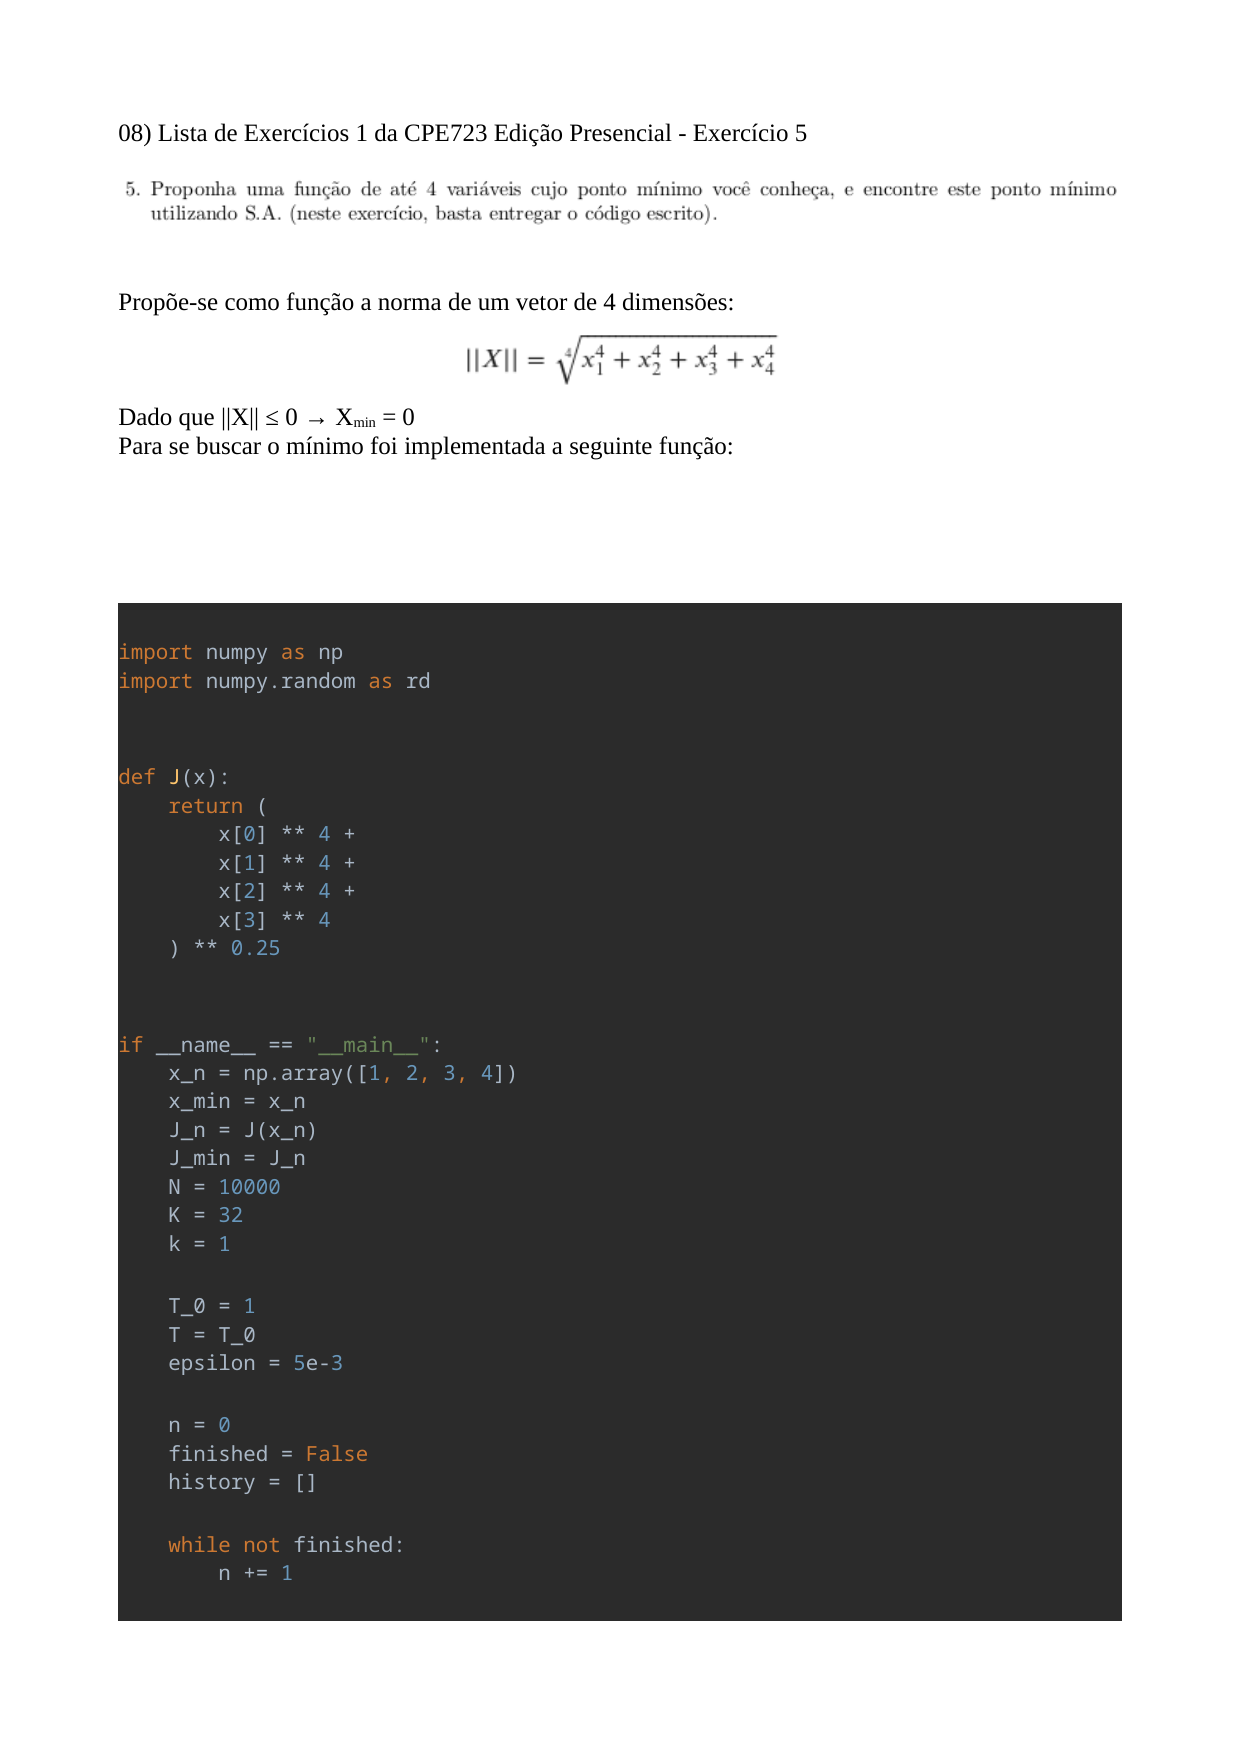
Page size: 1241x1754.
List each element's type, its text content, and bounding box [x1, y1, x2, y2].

picture [118, 175, 1123, 230]
picture [449, 316, 791, 399]
text Para se buscar o mínimo foi implementada a seguinte função: [118, 431, 1122, 460]
text 08) Lista de Exercícios 1 da CPE723 Edição Presencial - Exercício 5 [118, 118, 1122, 147]
text Propõe-se como função a norma de um vetor de 4 dimensões: [118, 287, 1122, 316]
text import numpy as np import numpy.random as rd def J(x): return ( x[0] ** 4 + x[1] ** 4 + x[2] ** 4 + x[3] ** 4 ) ** 0.25 if __name__ == "__main__": x_n = np.array([1, 2, 3, 4]) x_min = x_n J_n = J(x_n) J_min = J_n N = 10000 K = 32 k = 1 T_0 = 1 T = T_0 epsilon = 5e-3 n = 0 finished = False history = [] while not finished: n += 1 [118, 603, 1122, 1621]
text Dado que ||X|| ≤ 0 → Xmin = 0 [118, 402, 1122, 431]
